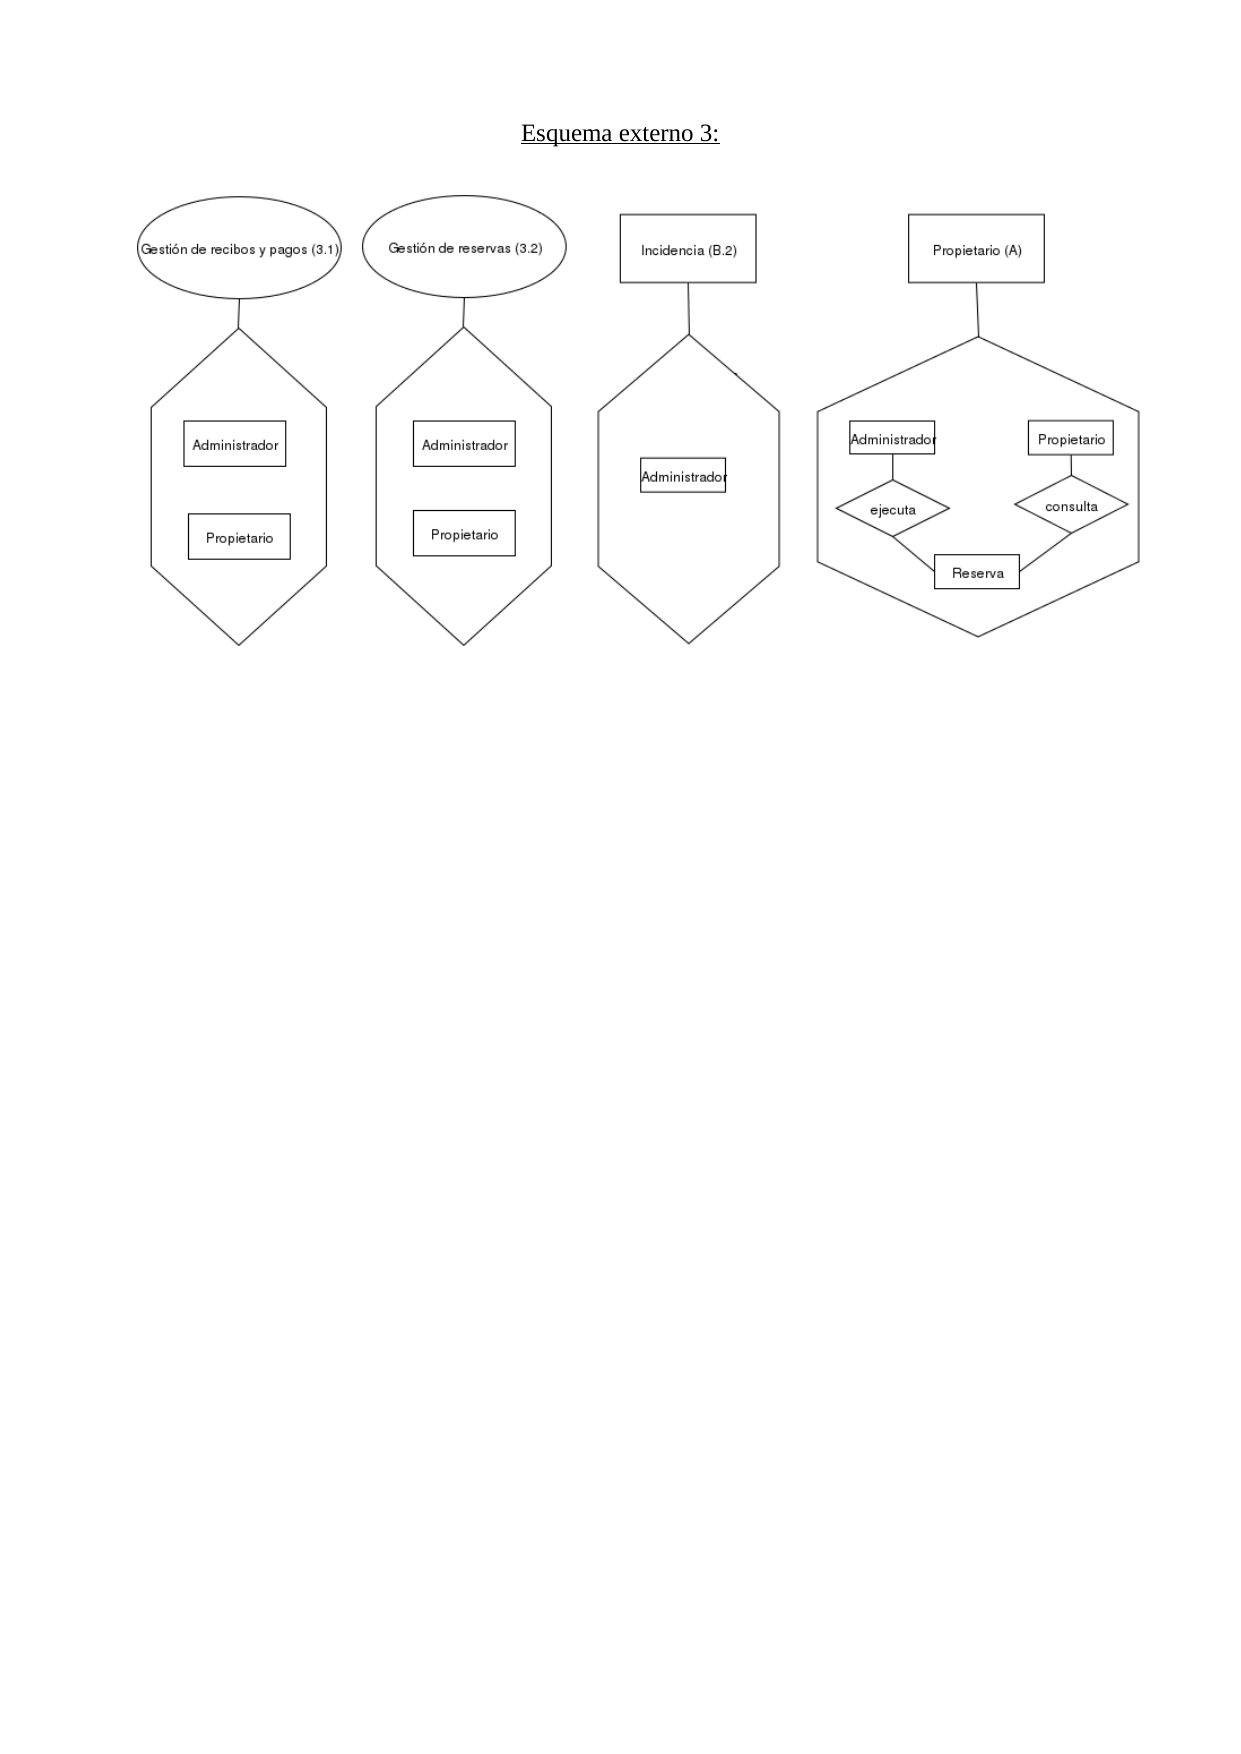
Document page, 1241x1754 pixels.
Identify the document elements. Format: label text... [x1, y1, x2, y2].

text Esquema externo 3: [118, 118, 1122, 147]
picture [136, 194, 1141, 655]
